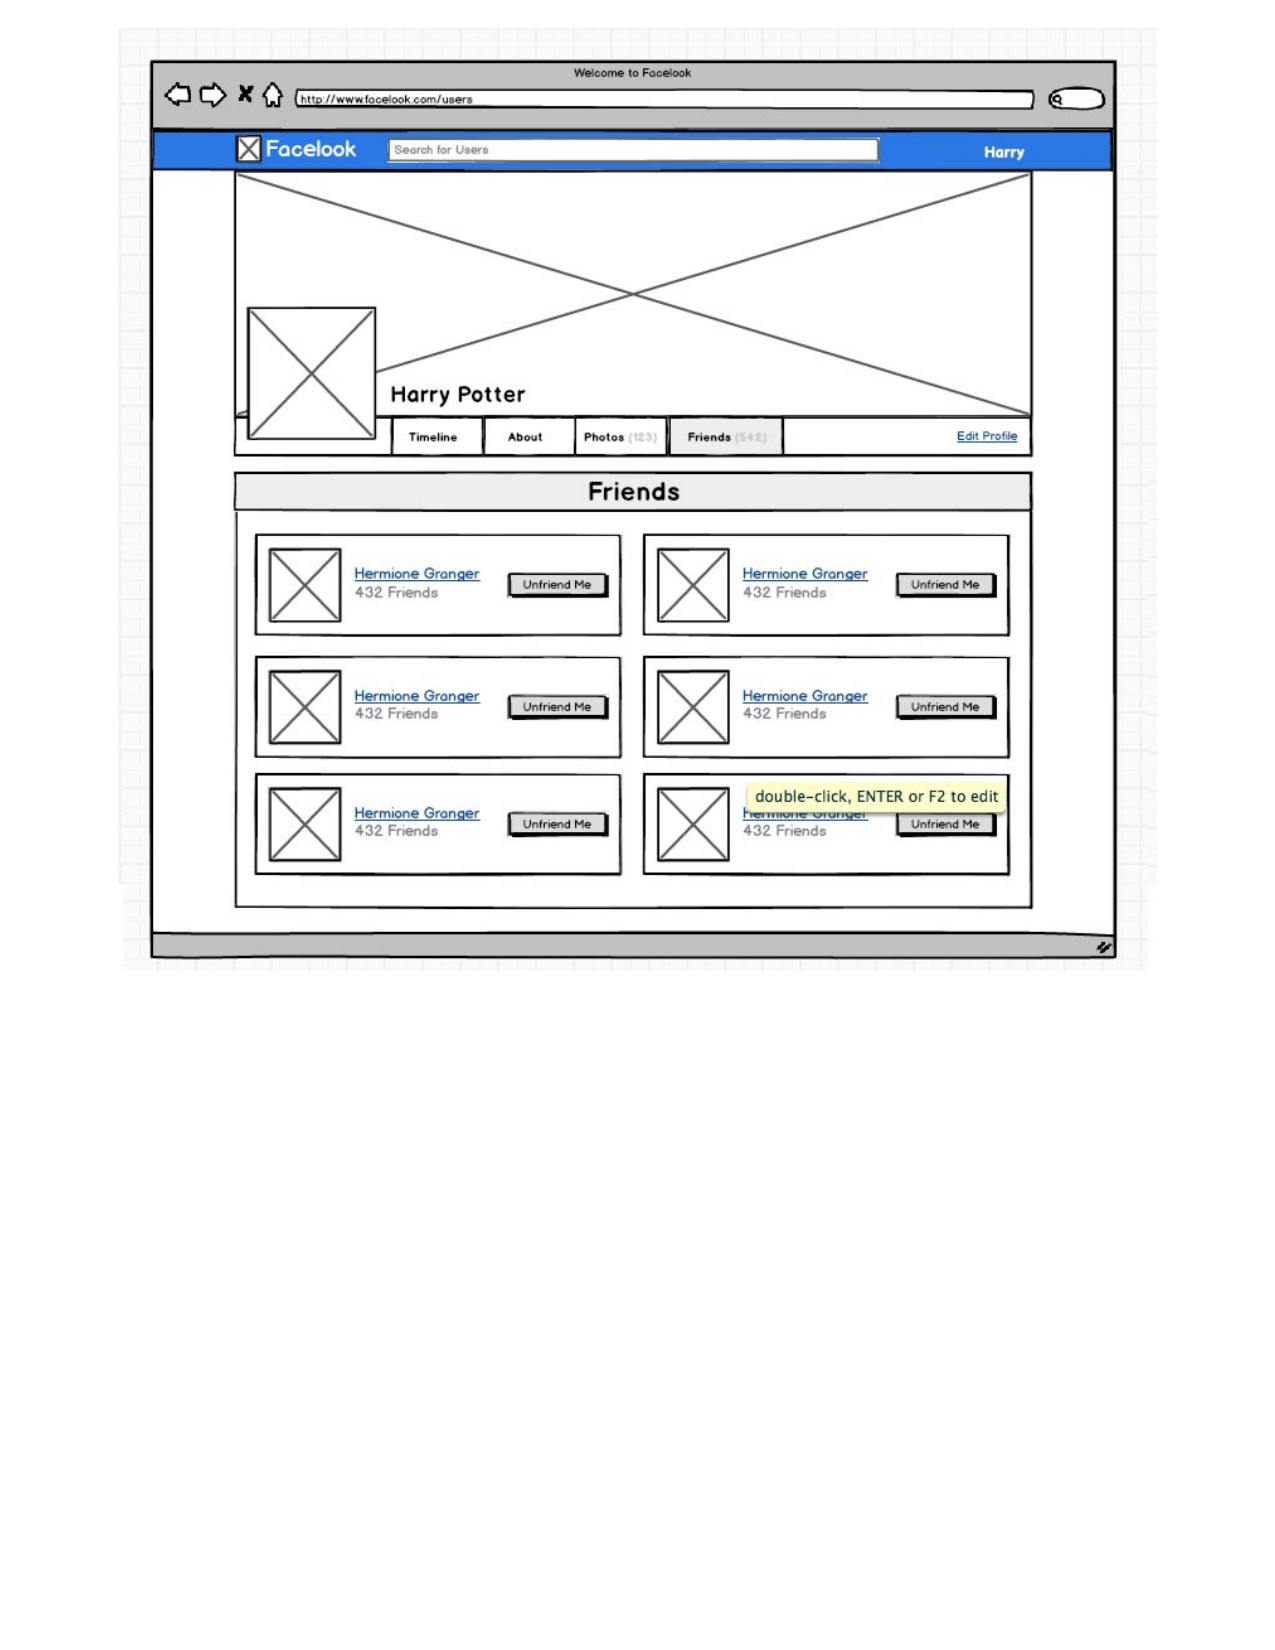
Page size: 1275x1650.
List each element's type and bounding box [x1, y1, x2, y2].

picture [118, 28, 1157, 971]
